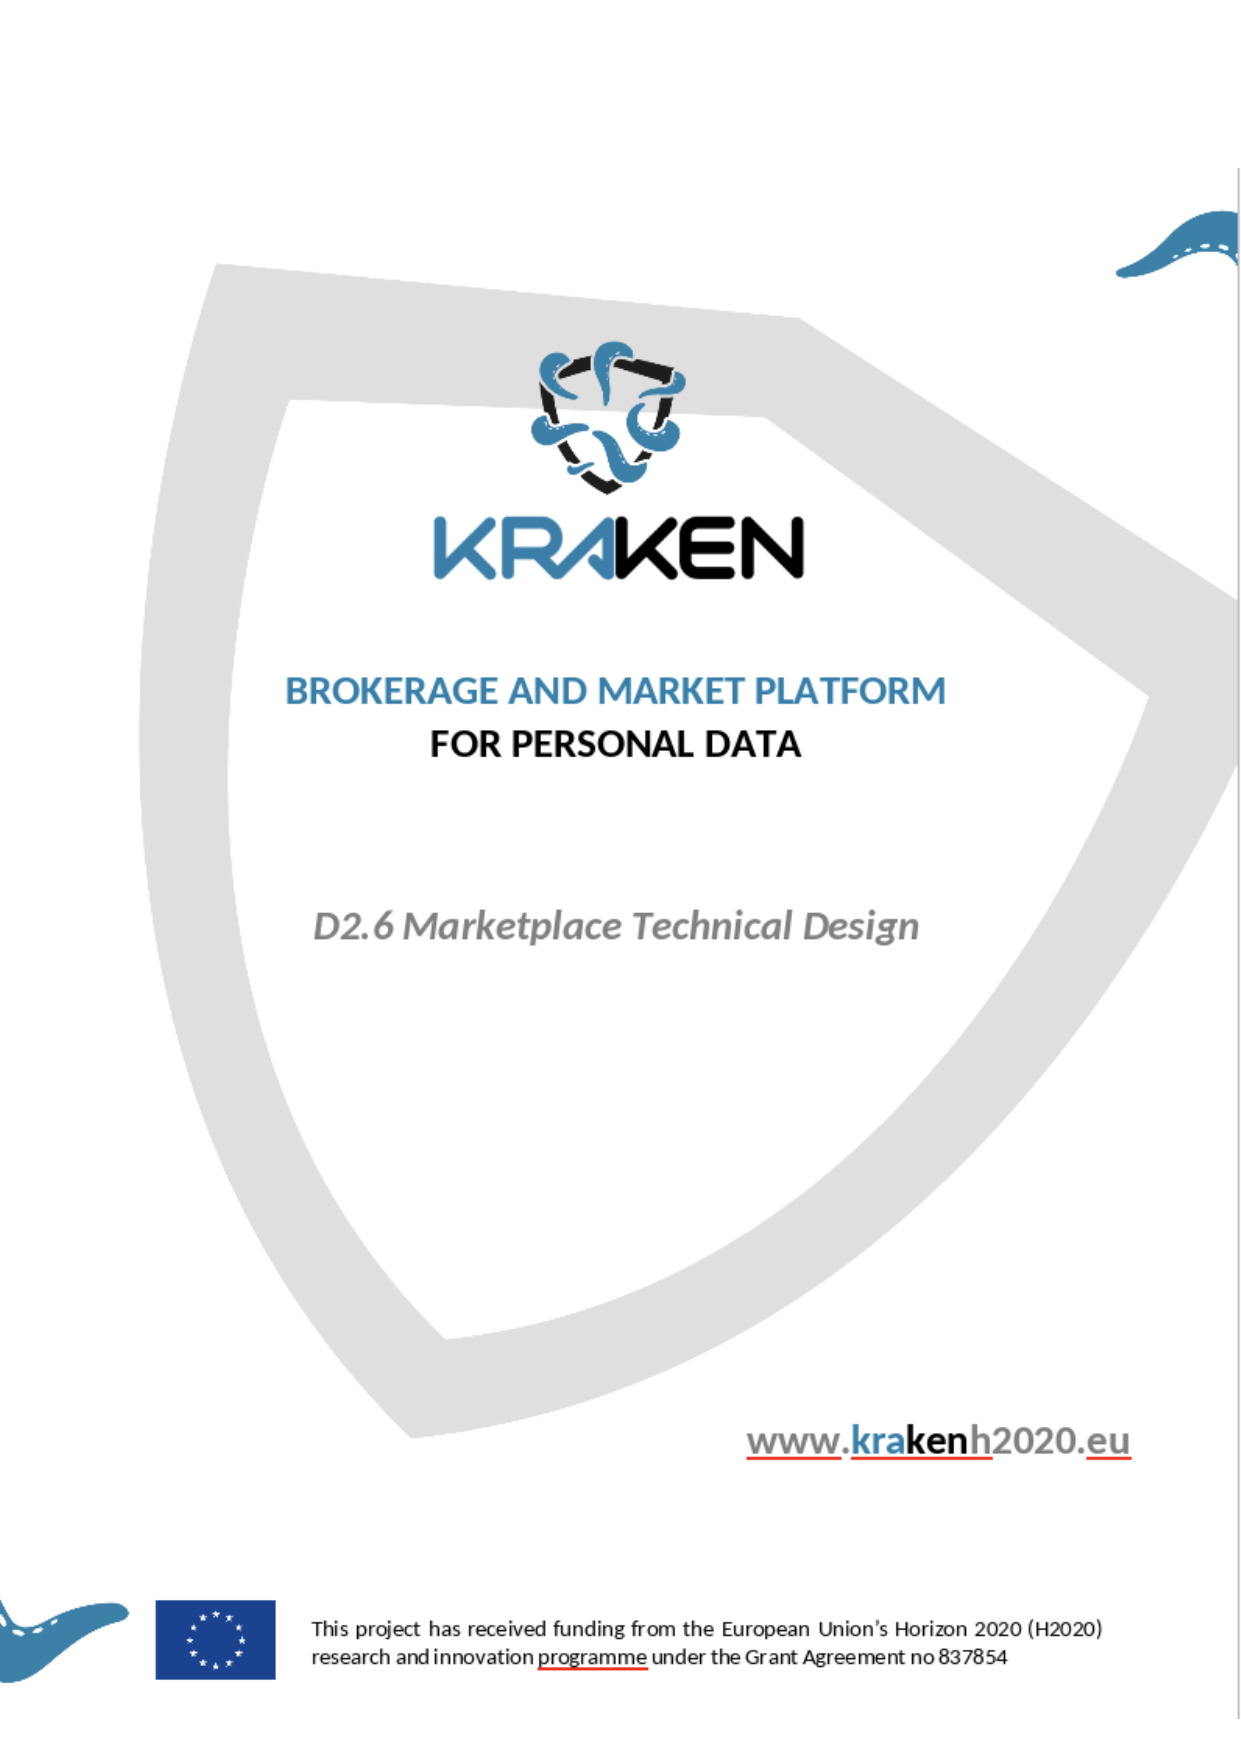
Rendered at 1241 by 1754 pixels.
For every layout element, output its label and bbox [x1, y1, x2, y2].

picture [0, 168, 1241, 1719]
